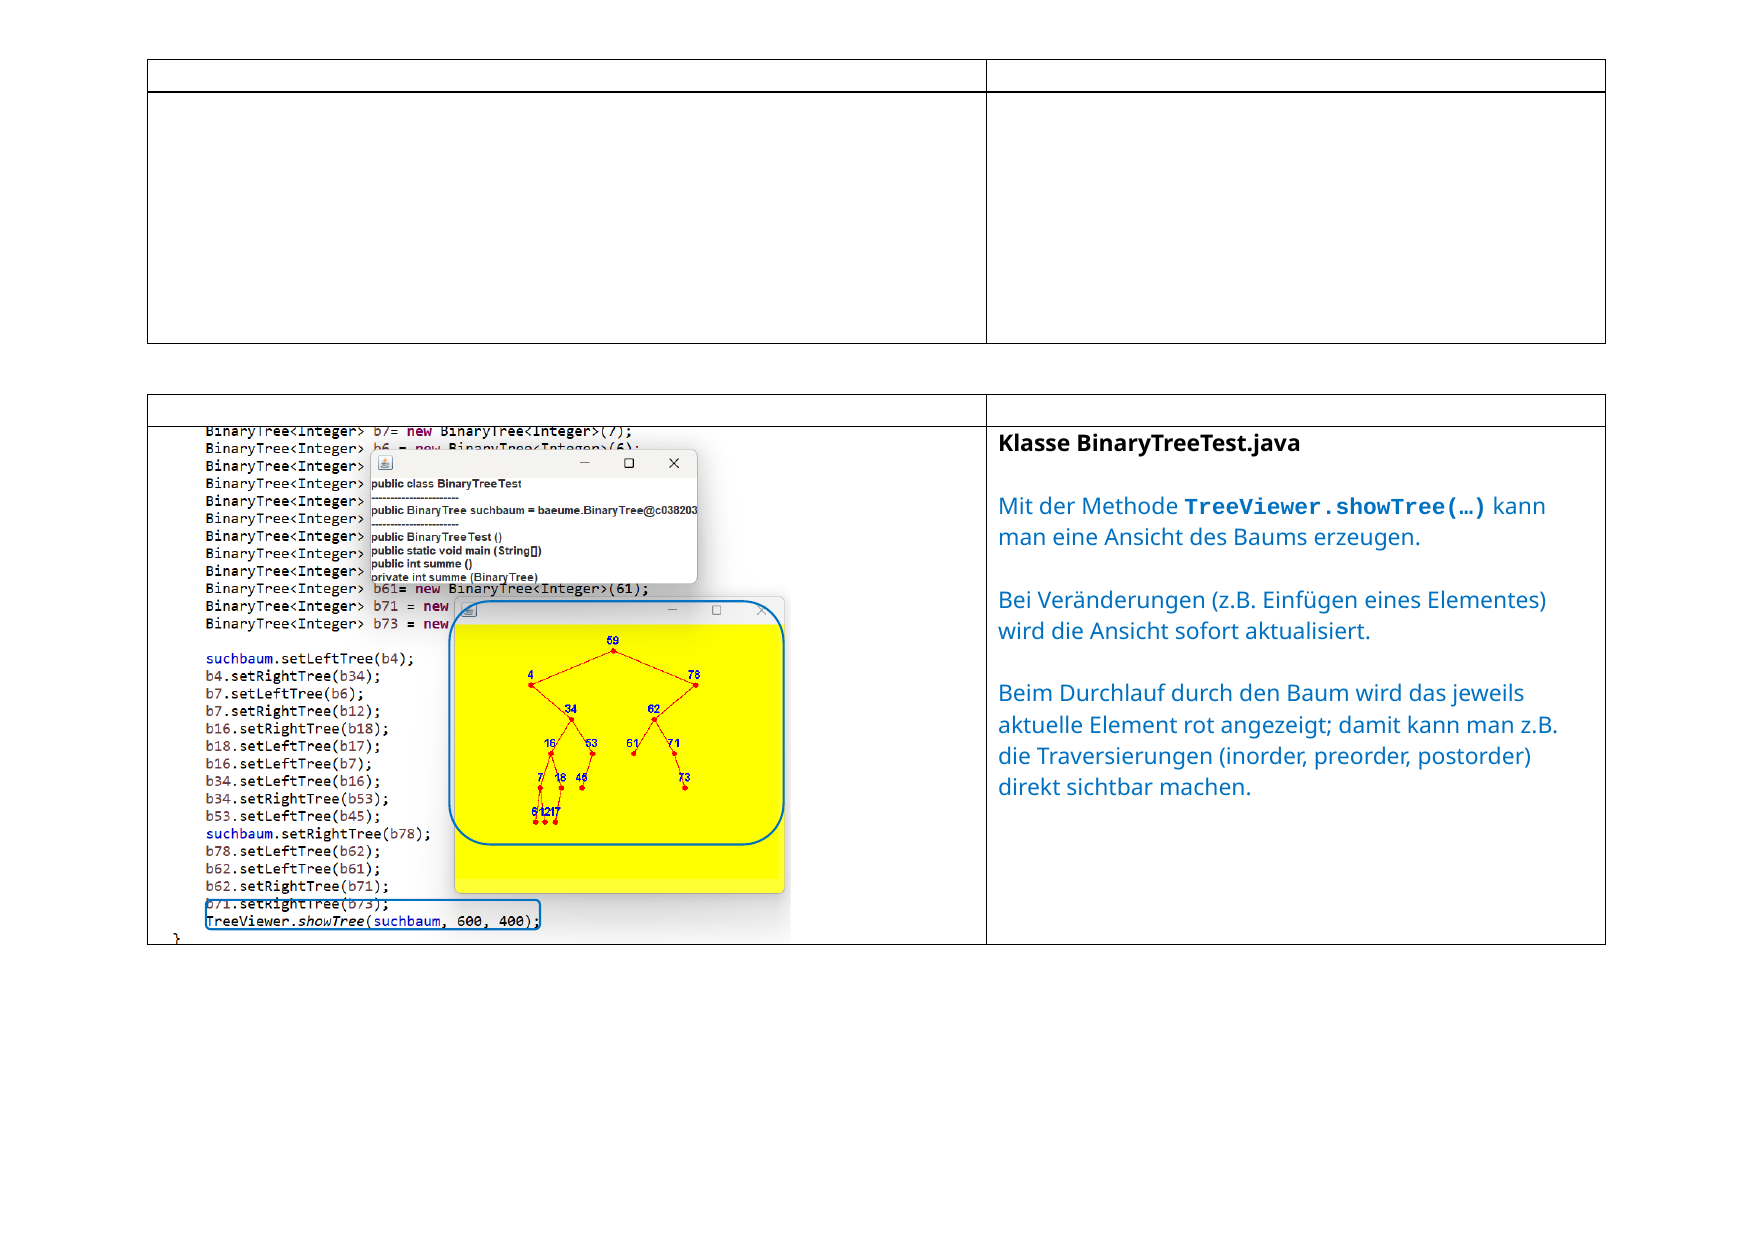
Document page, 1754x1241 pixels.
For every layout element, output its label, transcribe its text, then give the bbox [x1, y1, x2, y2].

table_cell [987, 93, 1605, 342]
table_cell [148, 93, 986, 342]
picture [158, 427, 791, 944]
table_header [987, 60, 1605, 91]
table_header [148, 395, 986, 426]
table_cell [791, 427, 986, 943]
table_cell [148, 427, 158, 943]
table_header [987, 395, 1605, 426]
table_cell Klasse BinaryTreeTest.java Mit der Methode TreeViewer.showTree(…) kann man eine Ansicht des Baums erzeugen. Bei Veränderungen (z.B. Einfügen eines Elementes) wird die Ansicht sofort aktualisiert. Beim Durchlauf durch den Baum wird das jeweils aktuelle Element rot angezeigt; damit kann man z.B. die Traversierungen (inorder, preorder, postorder) direkt sichtbar machen. [987, 427, 1605, 943]
table_header [148, 60, 986, 91]
